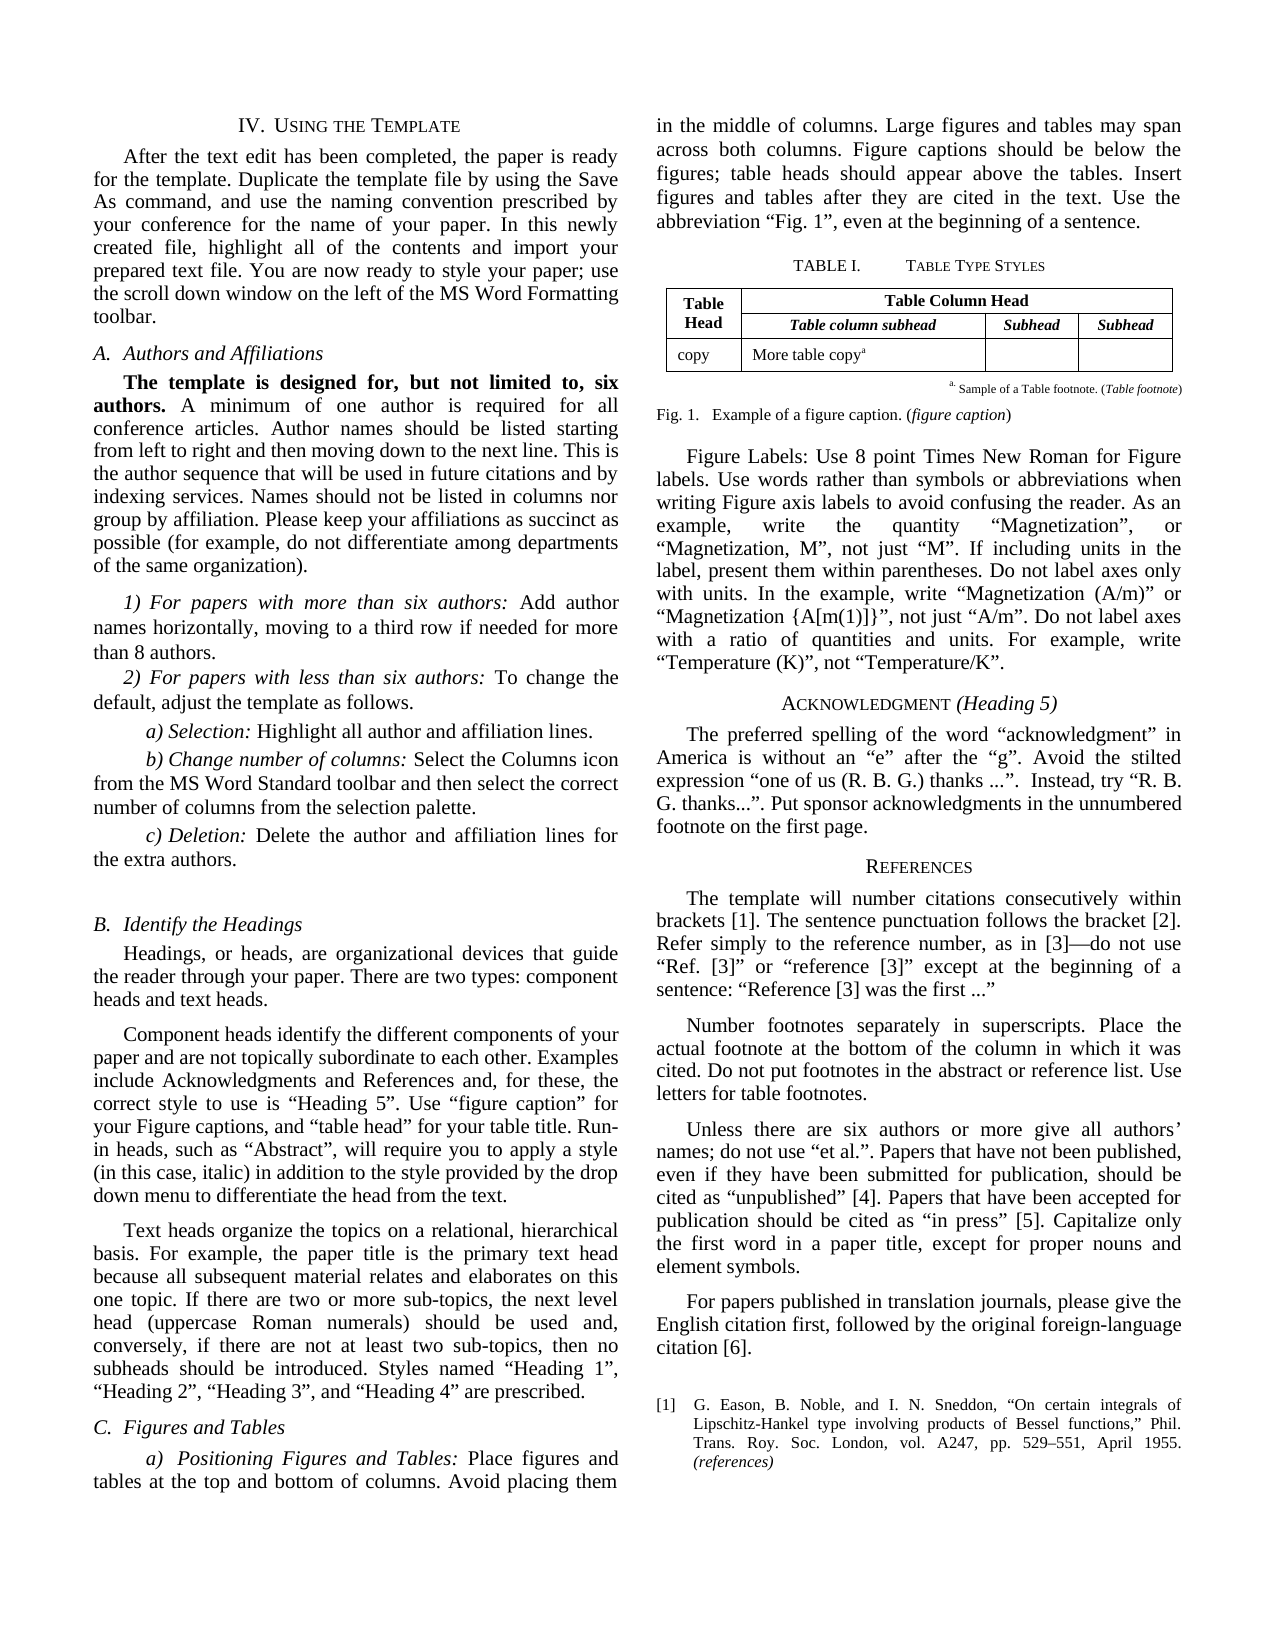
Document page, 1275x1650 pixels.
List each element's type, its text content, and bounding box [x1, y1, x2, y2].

table_cell Table column subhead [742, 314, 985, 337]
table_cell Subhead [986, 314, 1078, 337]
text Text heads organize the topics on a relational, hierarchical basis. For example, the paper title is the primary text head because all subsequent material relates and elaborates on this one topic. If there are two or more sub-topics, the next level head (uppercase Roman numerals) should be used and, conversely, if there are not at least two sub-topics, then no subheads should be introduced. Styles named “Heading 1”, “Heading 2”, “Heading 3”, and “Heading 4” are prescribed. [93, 1219, 619, 1403]
subtitle For papers with more than six authors: Add author names horizontally, moving to a third row if needed for more than 8 authors. [93, 589, 619, 664]
list Example of a figure caption. (figure caption) [656, 405, 1182, 424]
text The template is designed for, but not limited to, six authors. A minimum of one author is required for all conference articles. Author names should be listed starting from left to right and then moving down to the next line. This is the author sequence that will be used in future citations and by indexing services. Names should not be listed in columns nor group by affiliation. Please keep your affiliations as succinct as possible (for example, do not differentiate among departments of the same organization). [93, 371, 619, 577]
subtitle Identify the Headings [93, 912, 619, 936]
list G. Eason, B. Noble, and I. N. Sneddon, “On certain integrals of Lipschitz-Hankel type involving products of Bessel functions,” Phil. Trans. Roy. Soc. London, vol. A247, pp. 529–551, April 1955. (references) [656, 1396, 1182, 1471]
subtitle Figures and Tables [93, 1415, 619, 1439]
subtitle References [656, 854, 1182, 878]
table_header Table Head [667, 289, 741, 337]
table_header Table Column Head [742, 289, 1172, 312]
list Table Type Styles [656, 258, 1182, 275]
text The preferred spelling of the word “acknowledgment” in America is without an “e” after the “g”. Avoid the stilted expression “one of us (R. B. G.) thanks ...”. Instead, try “R. B. G. thanks...”. Put sponsor acknowledgments in the unnumbered footnote on the first page. [656, 723, 1182, 838]
table_cell [986, 339, 1078, 371]
text Figure Labels: Use 8 point Times New Roman for Figure labels. Use words rather than symbols or abbreviations when writing Figure axis labels to avoid confusing the reader. As an example, write the quantity “Magnetization”, or “Magnetization, M”, not just “M”. If including units in the label, present them within parentheses. Do not label axes only with units. In the example, write “Magnetization (A/m)” or “Magnetization {A[m(1)]}”, not just “A/m”. Do not label axes with a ratio of quantities and units. For example, write “Temperature (K)”, not “Temperature/K”. [656, 445, 1182, 674]
subtitle Change number of columns: Select the Columns icon from the MS Word Standard toolbar and then select the correct number of columns from the selection palette. [93, 747, 619, 819]
subtitle Using the Template [93, 112, 619, 137]
subtitle Selection: Highlight all author and affiliation lines. [93, 719, 619, 743]
table_cell Subhead [1079, 314, 1172, 337]
subtitle Deletion: Delete the author and affiliation lines for the extra authors. [93, 823, 619, 871]
text The template will number citations consecutively within brackets [1]. The sentence punctuation follows the bracket [2]. Refer simply to the reference number, as in [3]—do not use “Ref. [3]” or “reference [3]” except at the beginning of a sentence: “Reference [3] was the first ...” [656, 887, 1182, 1001]
text Headings, or heads, are organizational devices that guide the reader through your paper. There are two types: component heads and text heads. [93, 942, 619, 1011]
subtitle Acknowledgment (Heading 5) [656, 691, 1182, 715]
text Component heads identify the different components of your paper and are not topically subordinate to each other. Examples include Acknowledgments and References and, for these, the correct style to use is “Heading 5”. Use “figure caption” for your Figure captions, and “table head” for your table title. Run-in heads, such as “Abstract”, will require you to apply a style (in this case, italic) in addition to the style provided by the drop down menu to differentiate the head from the text. [93, 1024, 619, 1207]
list Sample of a Table footnote. (Table footnote) [659, 378, 1182, 397]
table_cell copy [667, 339, 741, 371]
text After the text edit has been completed, the paper is ready for the template. Duplicate the template file by using the Save As command, and use the naming convention prescribed by your conference for the name of your paper. In this newly created file, highlight all of the contents and import your prepared text file. You are now ready to style your paper; use the scroll down window on the left of the MS Word Formatting toolbar. [93, 145, 619, 328]
text Unless there are six authors or more give all authors’ names; do not use “et al.”. Papers that have not been published, even if they have been submitted for publication, should be cited as “unpublished” [4]. Papers that have been accepted for publication should be cited as “in press” [5]. Capitalize only the first word in a paper title, except for proper nouns and element symbols. [656, 1118, 1182, 1278]
text Number footnotes separately in superscripts. Place the actual footnote at the bottom of the column in which it was cited. Do not put footnotes in the abstract or reference list. Use letters for table footnotes. [656, 1014, 1182, 1105]
text For papers published in translation journals, please give the English citation first, followed by the original foreign-language citation [6]. [656, 1291, 1182, 1359]
table_cell More table copya [742, 339, 985, 371]
subtitle For papers with less than six authors: To change the default, adjust the template as follows. [93, 664, 619, 714]
subtitle in the middle of columns. Large figures and tables may span across both columns. Figure captions should be below the figures; table heads should appear above the tables. Insert figures and tables after they are cited in the text. Use the abbreviation “Fig. 1”, even at the beginning of a sentence. [656, 112, 1182, 233]
subtitle Positioning Figures and Tables: Place figures and tables at the top and bottom of columns. Avoid placing them [93, 1445, 619, 1493]
table_cell [1079, 339, 1172, 371]
subtitle Authors and Affiliations [93, 341, 619, 365]
